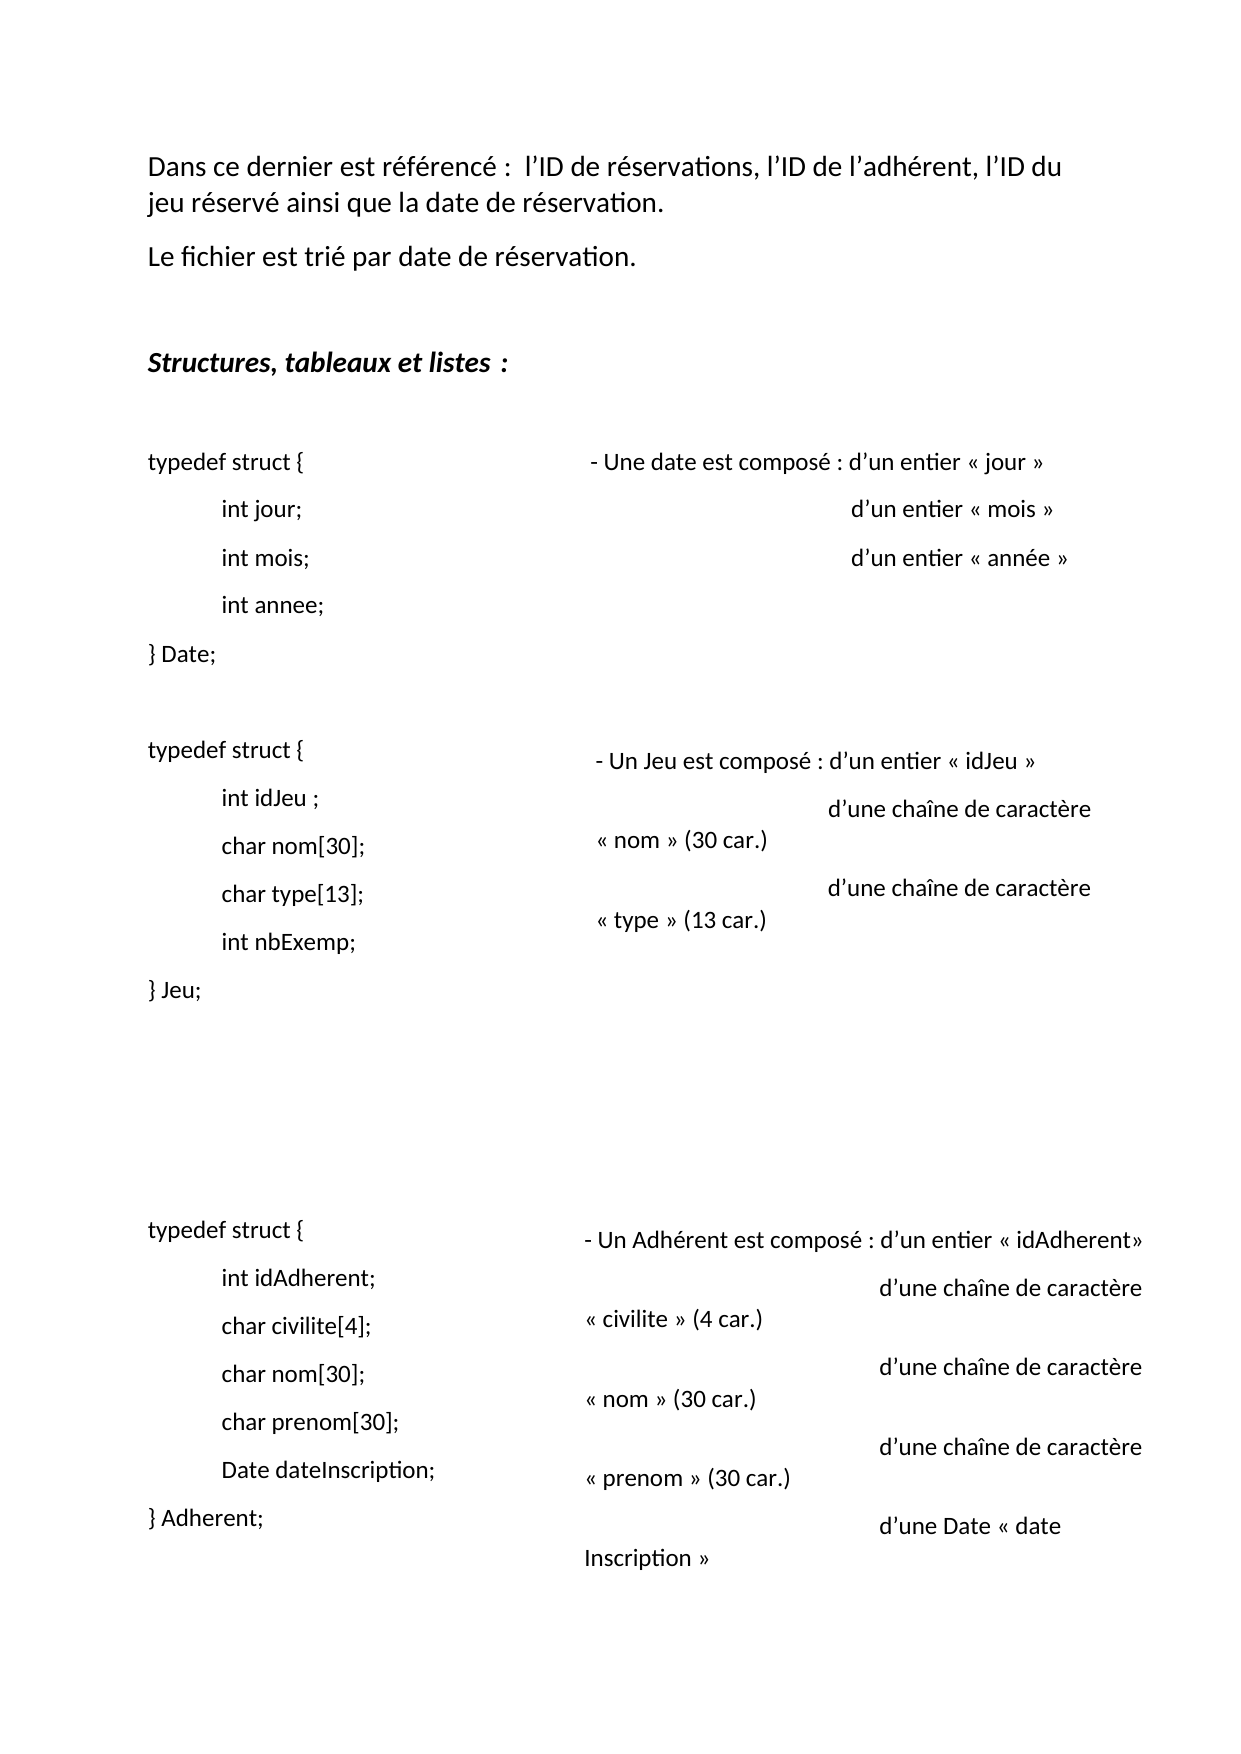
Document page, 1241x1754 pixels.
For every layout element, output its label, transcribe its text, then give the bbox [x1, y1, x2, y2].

text int jour; d’un entier « mois » [148, 494, 1093, 524]
text char type[13]; [148, 878, 579, 908]
text int annee; [148, 590, 1093, 620]
text Le fichier est trié par date de réservation. [148, 238, 1093, 273]
text d’une Date « date Inscription » [584, 1510, 1153, 1572]
text } Jeu; [148, 974, 1093, 1004]
text - Un Jeu est composé : d’un entier « idJeu » [595, 745, 1165, 776]
text Date dateInscription; [148, 1454, 567, 1484]
text d’une chaîne de caractère « civilite » (4 car.) [584, 1272, 1153, 1334]
text typedef struct { [148, 734, 1093, 764]
text Structures, tableaux et listes : [148, 344, 1093, 380]
text char civilite[4]; [148, 1310, 567, 1341]
text char prenom[30]; [148, 1406, 567, 1437]
text } Date; [148, 638, 1093, 668]
text int idAdherent; [148, 1262, 567, 1292]
text d’une chaîne de caractère « nom » (30 car.) [595, 793, 1165, 855]
text d’un entier « nbExemp » [595, 952, 1165, 957]
text int idJeu ; [148, 782, 579, 812]
text typedef struct { [569, 1217, 1168, 1602]
text typedef struct { [580, 738, 1180, 965]
text typedef struct { - Une date est composé : d’un entier « jour » [148, 446, 1093, 476]
text - Un Adhérent est composé : d’un entier « idAdherent» [584, 1224, 1153, 1255]
text d’une chaîne de caractère « prenom » (30 car.) [584, 1431, 1153, 1493]
text char nom[30]; [148, 1358, 567, 1388]
text char nom[30]; [148, 830, 579, 860]
text typedef struct { [148, 1214, 1093, 1604]
text d’une chaîne de caractère « type » (13 car.) [595, 872, 1165, 934]
text Dans ce dernier est référencé : l’ID de réservations, l’ID de l’adhérent, l’ID du jeu réservé ainsi que la date de réservation. [148, 148, 1093, 220]
text } Adherent; [148, 1502, 567, 1533]
text d’une chaîne de caractère « nom » (30 car.) [584, 1352, 1153, 1413]
text int mois; d’un entier « année » [148, 542, 1093, 572]
text int nbExemp; [148, 926, 579, 956]
